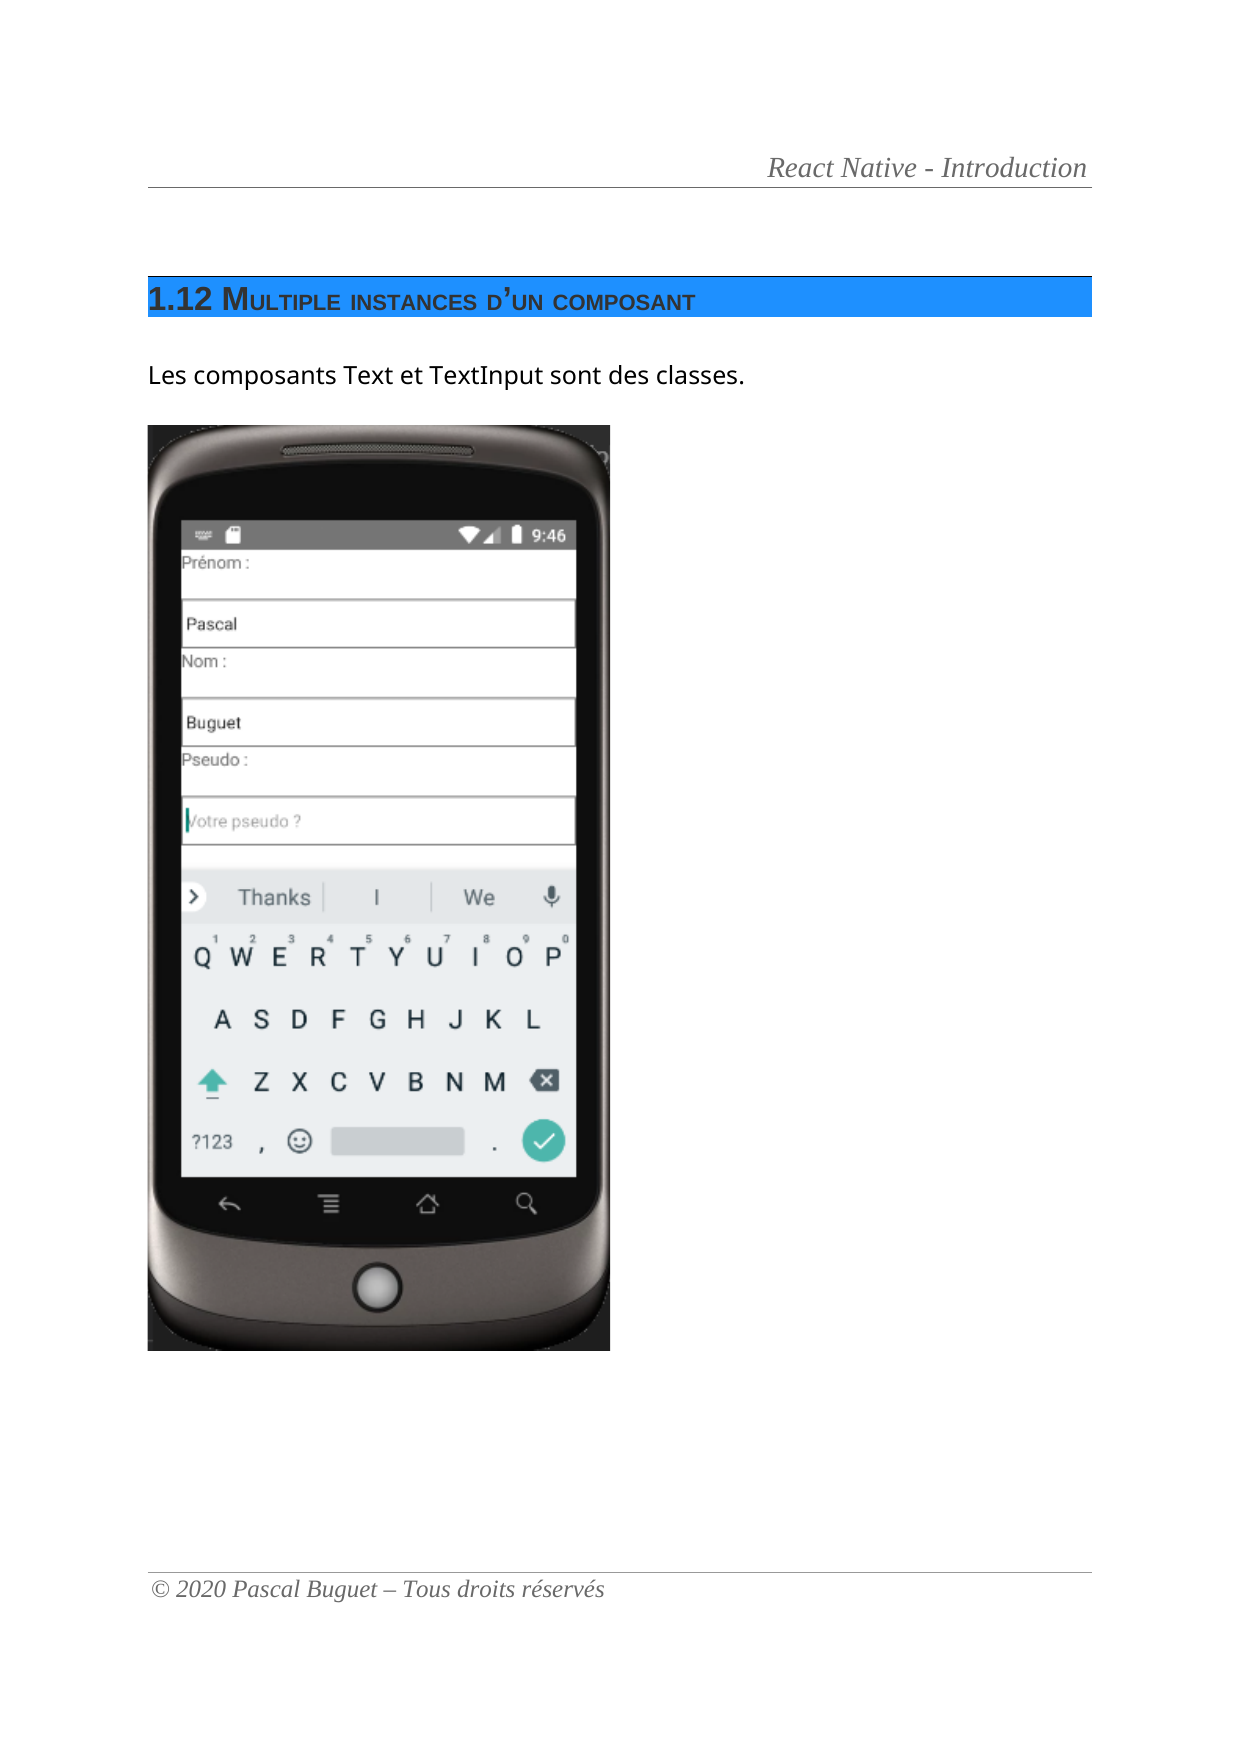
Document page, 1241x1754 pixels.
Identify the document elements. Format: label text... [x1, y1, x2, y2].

text Les composants Text et TextInput sont des classes. [148, 358, 1092, 392]
subtitle Multiple instances d’un composant [148, 277, 1092, 317]
picture [147, 425, 611, 1351]
